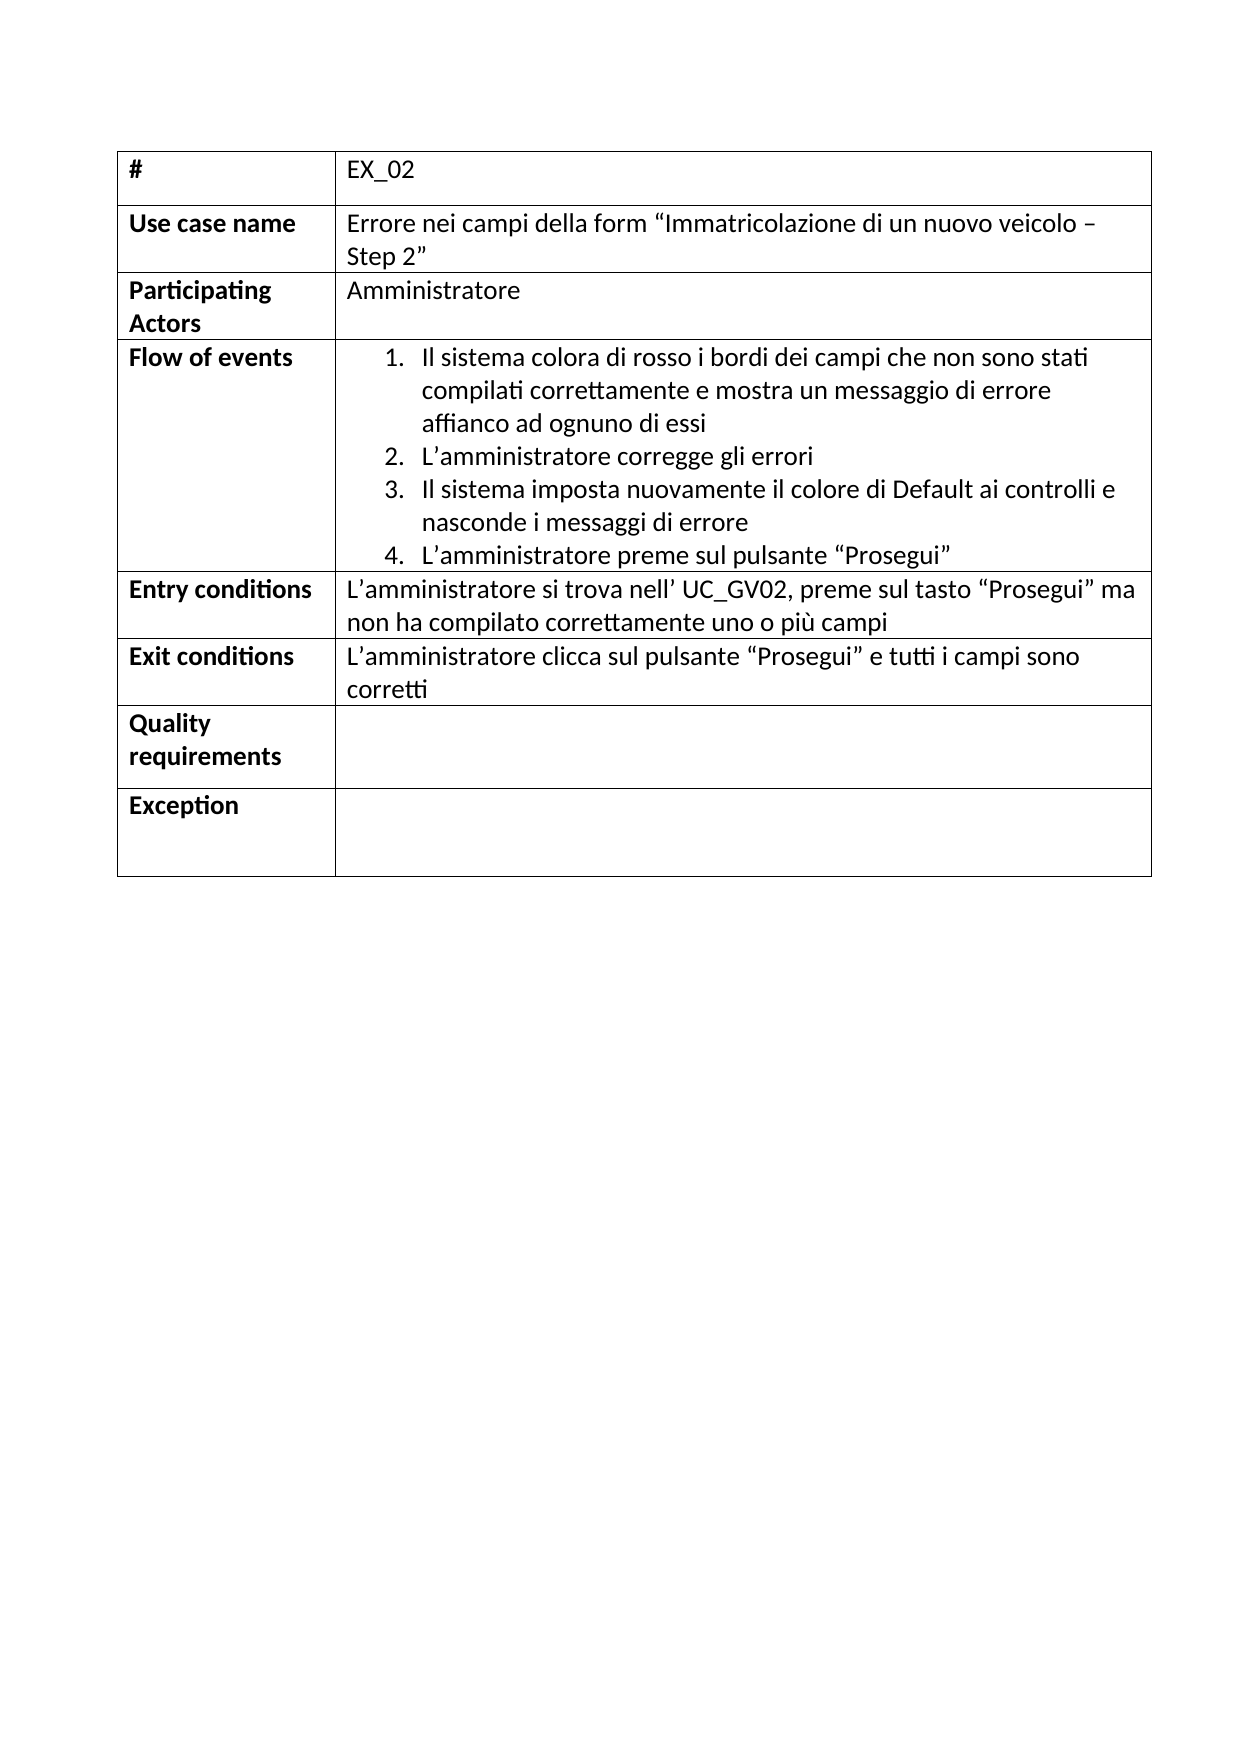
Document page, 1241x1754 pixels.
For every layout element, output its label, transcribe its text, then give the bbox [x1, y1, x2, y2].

table_cell Amministratore [336, 273, 1151, 339]
table_cell Use case name [118, 206, 335, 272]
table_cell Flow of events [118, 340, 335, 571]
table_cell [336, 789, 1151, 876]
table_cell Exit conditions [118, 639, 335, 705]
table_cell Errore nei campi della form “Immatricolazione di un nuovo veicolo – Step 2” [336, 206, 1151, 272]
table_cell Il sistema colora di rosso i bordi dei campi che non sono stati compilati correttamente e mostra un messaggio di errore affianco ad ognuno di essi L’amministratore corregge gli errori Il sistema imposta nuovamente il colore di Default ai controlli e nasconde i messaggi di errore L’amministratore preme sul pulsante “Prosegui” [336, 340, 1151, 571]
table_cell Participating Actors [118, 273, 335, 339]
table_cell Exception [118, 789, 335, 876]
table_header # [118, 152, 335, 205]
table_cell [336, 706, 1151, 787]
table_cell Entry conditions [118, 572, 335, 638]
table_header EX_02 [336, 152, 1151, 205]
table_cell Quality requirementsuq [118, 706, 335, 787]
table_cell L’amministratore si trova nell’ UC_GV02, preme sul tasto “Prosegui” ma non ha compilato correttamente uno o più campi [336, 572, 1151, 638]
table_cell L’amministratore clicca sul pulsante “Prosegui” e tutti i campi sono corretti [336, 639, 1151, 705]
